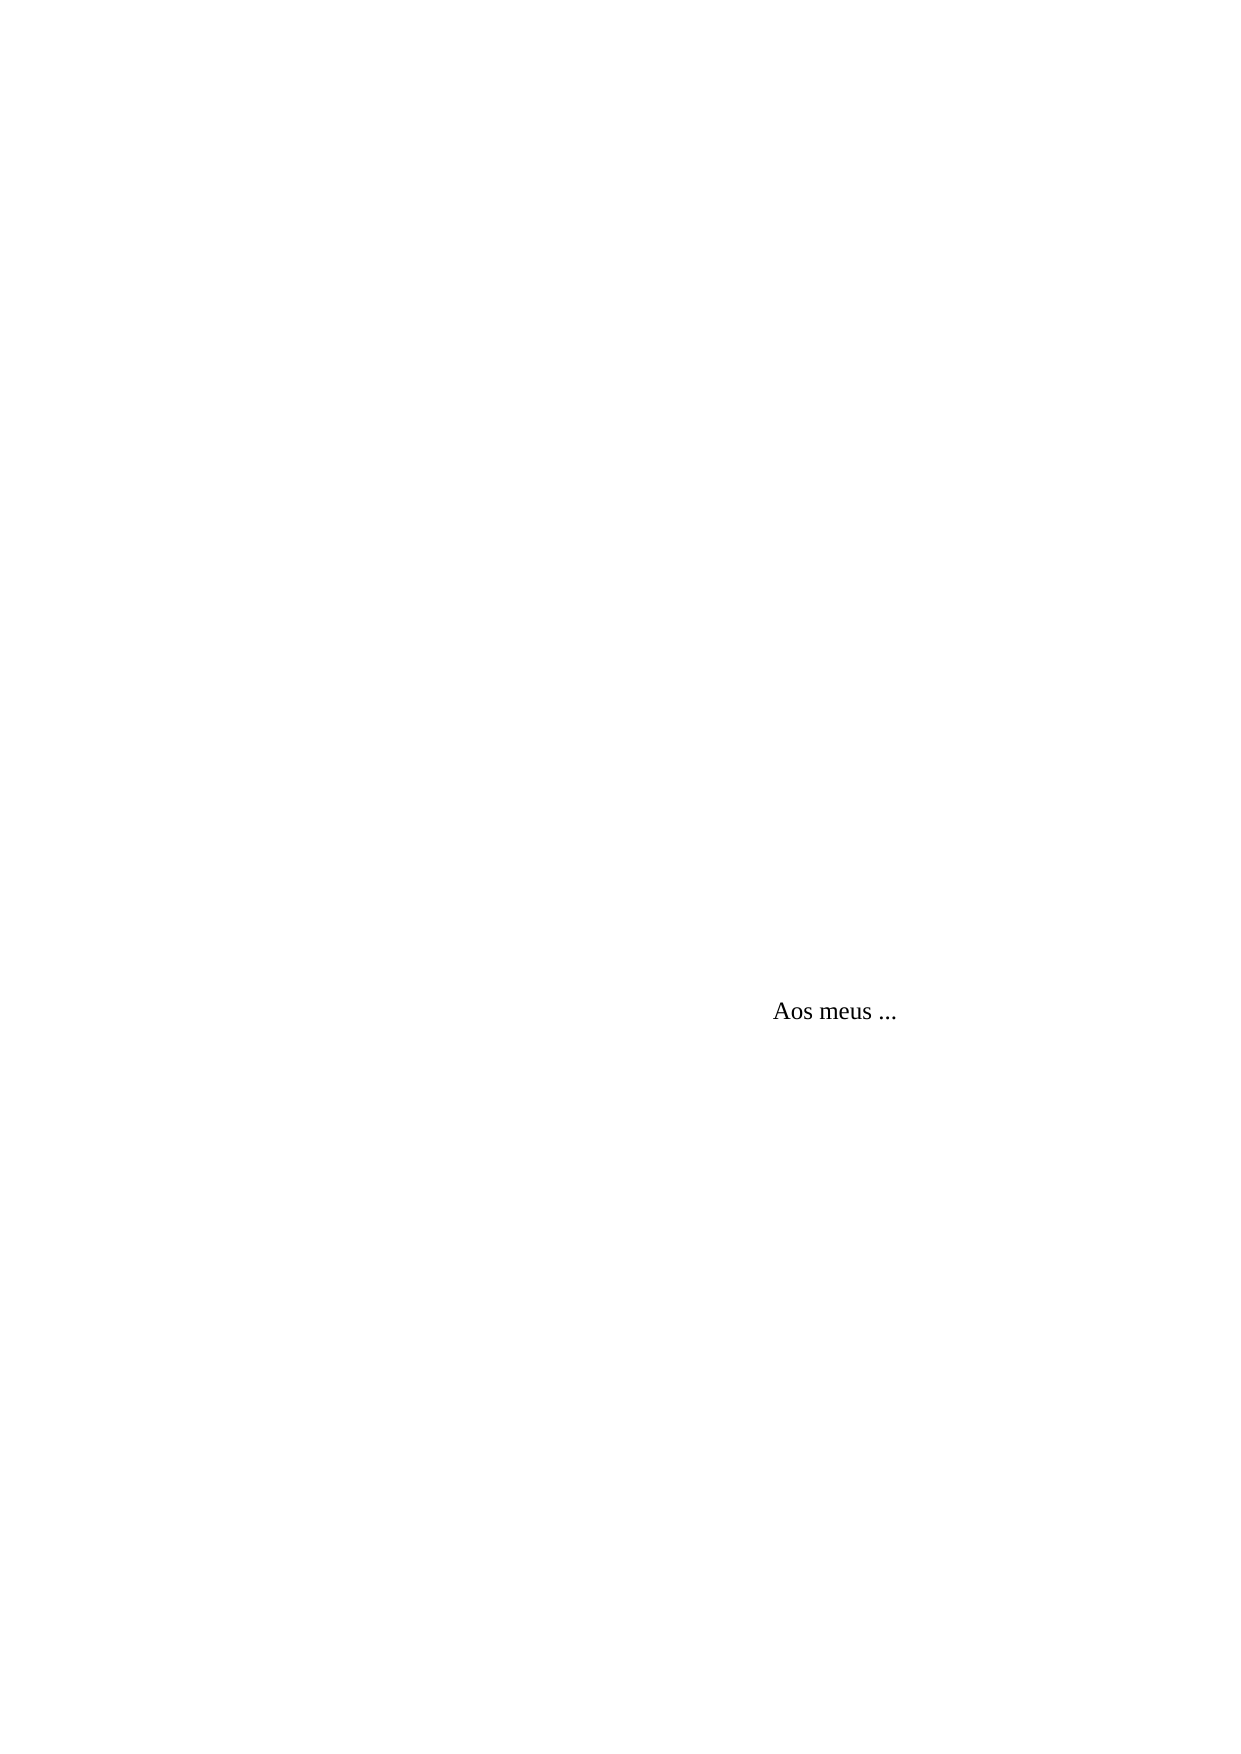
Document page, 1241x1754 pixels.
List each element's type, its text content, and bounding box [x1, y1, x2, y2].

text Aos meus ... [773, 177, 1122, 1025]
